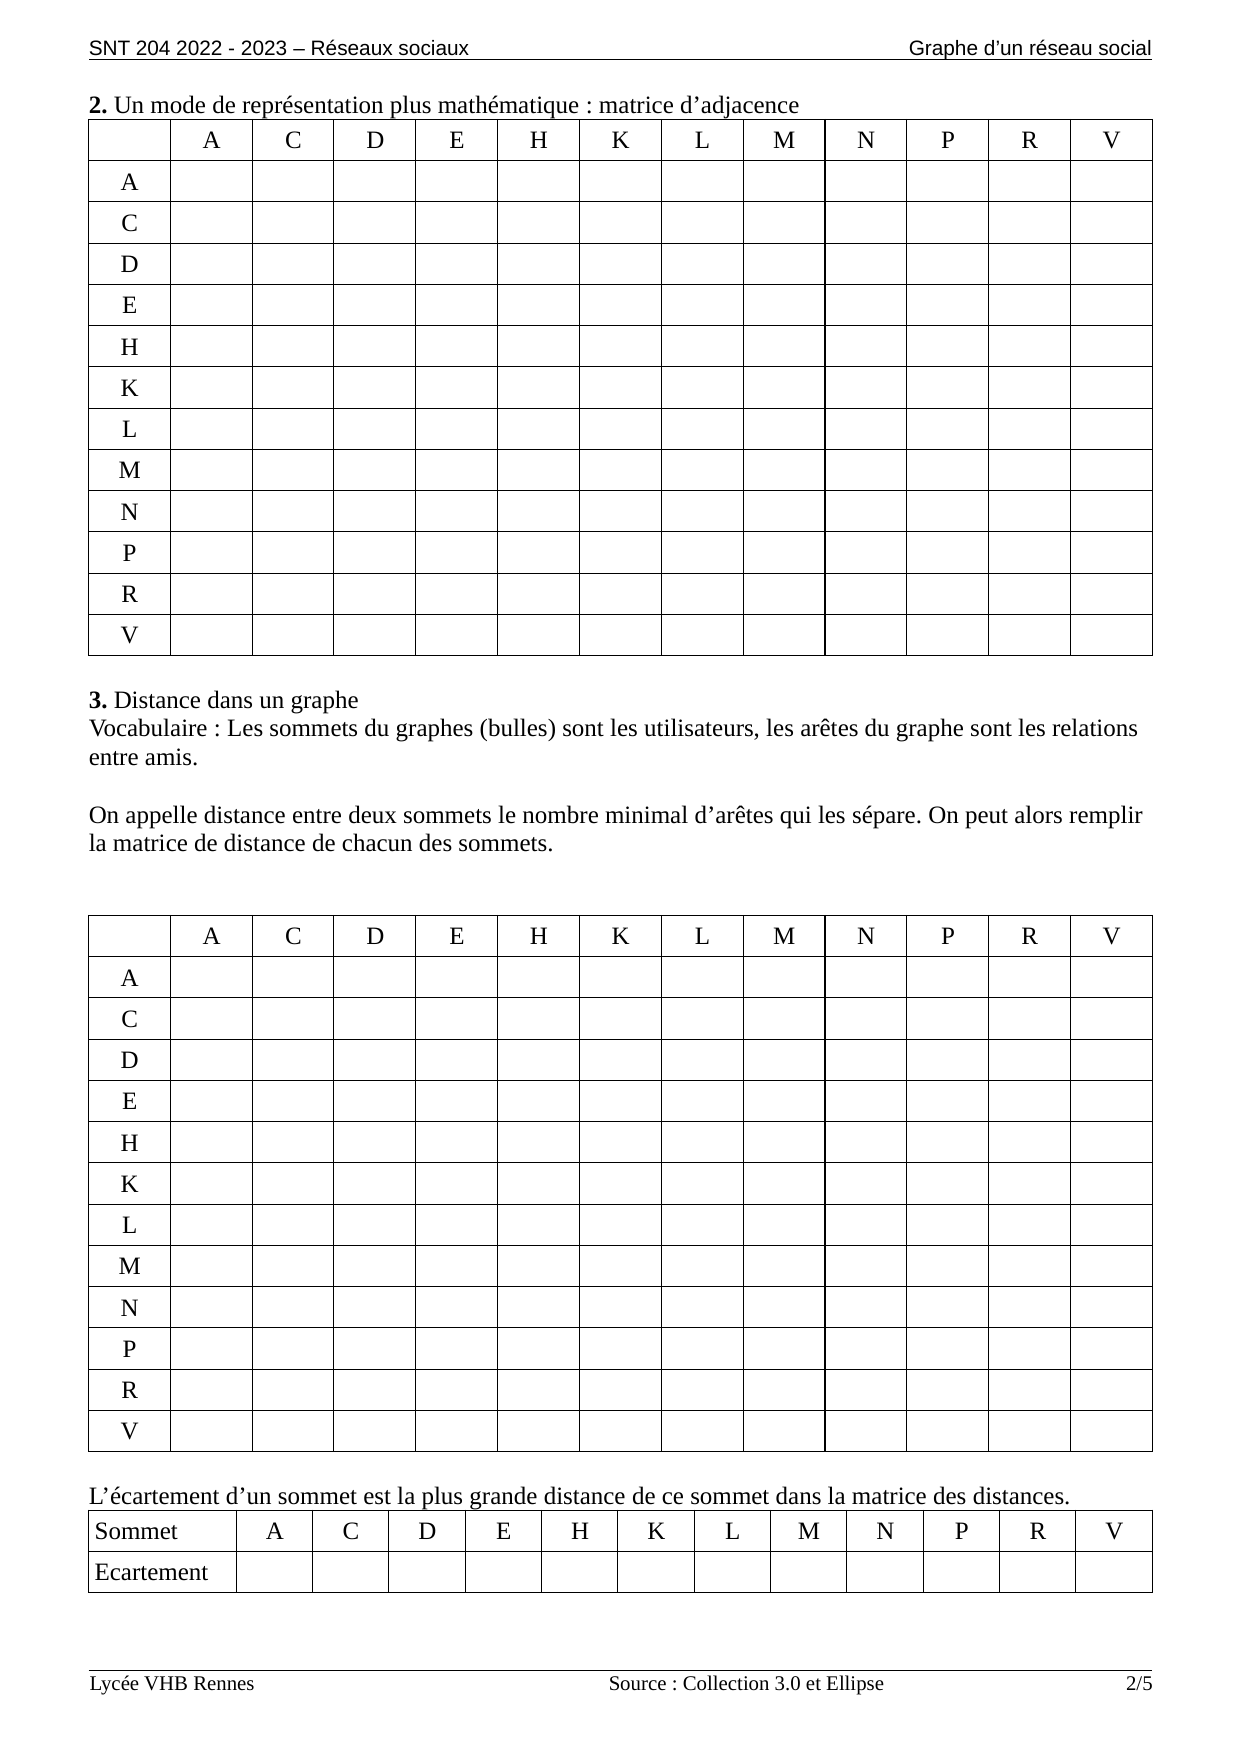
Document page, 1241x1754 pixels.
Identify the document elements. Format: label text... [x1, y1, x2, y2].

table_cell [907, 1163, 988, 1203]
table_cell H [89, 1122, 170, 1162]
table_cell [826, 285, 906, 325]
table_cell D [89, 244, 170, 284]
table_cell [1071, 491, 1152, 531]
table_cell [416, 202, 497, 242]
table_cell [416, 957, 497, 997]
table_header P [907, 120, 988, 160]
table_cell [744, 161, 824, 201]
table_header D [334, 916, 415, 956]
table_cell A [89, 161, 170, 201]
table_cell [416, 1081, 497, 1121]
table_cell C [89, 202, 170, 242]
table_cell [253, 1328, 333, 1368]
table_cell [826, 1370, 906, 1410]
table_cell [826, 574, 906, 614]
table_header A [171, 916, 252, 956]
table_cell [416, 491, 497, 531]
table_cell [989, 326, 1070, 366]
table_cell [253, 450, 333, 490]
table_cell [498, 367, 579, 407]
table_cell [907, 1411, 988, 1451]
text Vocabulaire : Les sommets du graphes (bulles) sont les utilisateurs, les arêtes du graphe sont les relations entre amis. [88, 713, 1152, 771]
table_cell [907, 202, 988, 242]
table_cell [498, 1040, 579, 1080]
table_cell [662, 1370, 743, 1410]
table_cell [826, 615, 906, 655]
table_cell [744, 1411, 824, 1451]
table_cell [580, 1122, 661, 1162]
table_cell [580, 1081, 661, 1121]
table_cell [744, 532, 824, 572]
table_header L [662, 120, 743, 160]
table_cell [744, 1163, 824, 1203]
table_header P [907, 916, 988, 956]
table_cell [989, 957, 1070, 997]
table_cell [171, 409, 252, 449]
table_cell [744, 285, 824, 325]
table_cell [253, 491, 333, 531]
table_cell [1071, 998, 1152, 1038]
table_cell [1071, 1246, 1152, 1286]
table_cell [989, 450, 1070, 490]
table_cell [334, 326, 415, 366]
table_cell [826, 1411, 906, 1451]
table_cell [416, 161, 497, 201]
table_cell [334, 244, 415, 284]
table_cell [334, 1246, 415, 1286]
table_cell [334, 1081, 415, 1121]
table_cell [171, 1328, 252, 1368]
table_cell [1071, 957, 1152, 997]
table_cell [416, 532, 497, 572]
table_cell [171, 998, 252, 1038]
table_cell [253, 574, 333, 614]
table_cell [826, 998, 906, 1038]
table_cell [334, 1287, 415, 1327]
table_cell [171, 326, 252, 366]
table_cell D [89, 1040, 170, 1080]
table_cell K [89, 1163, 170, 1203]
table_cell [826, 409, 906, 449]
table_cell [989, 367, 1070, 407]
table_cell [907, 1081, 988, 1121]
table_cell [498, 532, 579, 572]
table_cell [1071, 1040, 1152, 1080]
table_cell [580, 957, 661, 997]
table_header H [498, 120, 579, 160]
table_cell [466, 1552, 541, 1592]
table_cell [334, 202, 415, 242]
table_cell [580, 998, 661, 1038]
table_cell [662, 1040, 743, 1080]
table_cell [826, 244, 906, 284]
table_cell [662, 1287, 743, 1327]
table_cell [171, 1205, 252, 1245]
table_cell [580, 161, 661, 201]
table_cell [907, 1040, 988, 1080]
table_cell [907, 409, 988, 449]
table_cell V [89, 615, 170, 655]
table_cell [989, 1163, 1070, 1203]
table_header D [389, 1511, 465, 1551]
table_cell [826, 1081, 906, 1121]
table_cell [416, 1040, 497, 1080]
table_cell [744, 615, 824, 655]
table_cell [171, 574, 252, 614]
table_cell [744, 957, 824, 997]
table_cell [744, 1081, 824, 1121]
table_cell [744, 1246, 824, 1286]
table_header V [1071, 916, 1152, 956]
table_cell [1071, 615, 1152, 655]
table_cell [662, 1122, 743, 1162]
table_cell [498, 998, 579, 1038]
table_cell [498, 1246, 579, 1286]
table_cell [907, 244, 988, 284]
table_cell N [89, 1287, 170, 1327]
table_cell [416, 367, 497, 407]
table_cell [744, 326, 824, 366]
table_cell [1071, 450, 1152, 490]
table_cell [253, 367, 333, 407]
table_cell [498, 957, 579, 997]
table_cell [1071, 326, 1152, 366]
table_cell [416, 1287, 497, 1327]
table_cell [662, 1163, 743, 1203]
table_cell [580, 450, 661, 490]
table_cell [253, 409, 333, 449]
table_cell [826, 161, 906, 201]
table_cell [826, 491, 906, 531]
table_cell [1071, 367, 1152, 407]
table_cell [580, 1287, 661, 1327]
table_cell [253, 1411, 333, 1451]
table_cell C [89, 998, 170, 1038]
table_cell [989, 1287, 1070, 1327]
table_cell [416, 409, 497, 449]
table_cell [662, 202, 743, 242]
table_cell [907, 574, 988, 614]
table_cell [662, 161, 743, 201]
table_cell [662, 326, 743, 366]
table_cell [498, 450, 579, 490]
table_cell [253, 1122, 333, 1162]
table_cell M [89, 1246, 170, 1286]
text L’écartement d’un sommet est la plus grande distance de ce sommet dans la matrice des distances. [88, 1481, 1152, 1509]
table_cell [498, 409, 579, 449]
table_cell [171, 1246, 252, 1286]
table_cell [416, 1246, 497, 1286]
table_cell [662, 491, 743, 531]
table_cell Ecartement [89, 1552, 236, 1592]
table_cell [580, 1246, 661, 1286]
table_cell P [89, 1328, 170, 1368]
table_cell [171, 161, 252, 201]
table_cell [1071, 1411, 1152, 1451]
table_cell [744, 450, 824, 490]
table_cell [1071, 202, 1152, 242]
table_cell [498, 326, 579, 366]
table_cell [907, 161, 988, 201]
table_cell [171, 450, 252, 490]
table_cell [498, 1411, 579, 1451]
table_cell [744, 998, 824, 1038]
table_cell [1071, 1370, 1152, 1410]
table_cell [253, 1205, 333, 1245]
table_cell [907, 998, 988, 1038]
table_cell [416, 1163, 497, 1203]
table_cell [662, 1246, 743, 1286]
table_cell A [89, 957, 170, 997]
table_cell P [89, 532, 170, 572]
table_header H [498, 916, 579, 956]
table_cell [580, 1205, 661, 1245]
table_cell [171, 244, 252, 284]
table_cell [826, 1287, 906, 1327]
table_cell [498, 1081, 579, 1121]
table_header L [662, 916, 743, 956]
table_cell [253, 998, 333, 1038]
table_cell [662, 957, 743, 997]
table_cell [498, 615, 579, 655]
table_cell [989, 285, 1070, 325]
table_cell [744, 491, 824, 531]
table_cell [334, 285, 415, 325]
table_cell [695, 1552, 770, 1592]
table_cell [416, 1122, 497, 1162]
table_cell [1071, 409, 1152, 449]
table_cell [171, 1122, 252, 1162]
table_header L [695, 1511, 770, 1551]
table_cell [171, 957, 252, 997]
table_cell [580, 532, 661, 572]
table_cell [580, 1040, 661, 1080]
table_cell [498, 1287, 579, 1327]
table_cell [744, 1287, 824, 1327]
table_cell [253, 1081, 333, 1121]
table_header E [416, 916, 497, 956]
table_cell [989, 615, 1070, 655]
table_cell [826, 1205, 906, 1245]
table_cell [989, 491, 1070, 531]
table_cell [989, 1246, 1070, 1286]
table_cell [989, 161, 1070, 201]
table_cell [662, 1411, 743, 1451]
table_cell [580, 367, 661, 407]
table_cell [989, 1040, 1070, 1080]
table_cell [989, 1411, 1070, 1451]
table_cell [580, 1328, 661, 1368]
table_cell [907, 1328, 988, 1368]
table_cell [237, 1552, 312, 1592]
table_cell [907, 532, 988, 572]
table_cell [498, 1370, 579, 1410]
table_cell N [89, 491, 170, 531]
table_cell [542, 1552, 617, 1592]
table_cell [334, 1411, 415, 1451]
table_header Sommet [89, 1511, 236, 1551]
table_cell [171, 1040, 252, 1080]
table_cell [1071, 1163, 1152, 1203]
table_cell [334, 615, 415, 655]
table_header E [466, 1511, 541, 1551]
table_cell [744, 574, 824, 614]
table_cell [907, 326, 988, 366]
table_cell [826, 532, 906, 572]
table_cell [171, 1370, 252, 1410]
table_cell [334, 491, 415, 531]
table_cell [989, 532, 1070, 572]
table_cell [253, 1040, 333, 1080]
table_cell [334, 957, 415, 997]
table_cell [334, 1163, 415, 1203]
table_cell [989, 1081, 1070, 1121]
table_cell [253, 161, 333, 201]
table_cell [416, 998, 497, 1038]
text 2. Un mode de représentation plus mathématique : matrice d’adjacence [88, 90, 1152, 119]
table_cell [416, 326, 497, 366]
table_cell [498, 202, 579, 242]
table_header E [416, 120, 497, 160]
table_header [89, 916, 170, 956]
table_cell [989, 1370, 1070, 1410]
table_cell [253, 202, 333, 242]
table_cell [662, 615, 743, 655]
table_cell [334, 998, 415, 1038]
table_cell [498, 244, 579, 284]
table_cell [253, 285, 333, 325]
table_cell [826, 1328, 906, 1368]
table_cell [1071, 1122, 1152, 1162]
table_cell [989, 244, 1070, 284]
table_header [89, 120, 170, 160]
table_cell [989, 998, 1070, 1038]
table_header N [847, 1511, 923, 1551]
table_cell [662, 285, 743, 325]
table_cell [662, 450, 743, 490]
table_header C [313, 1511, 388, 1551]
table_cell [580, 1411, 661, 1451]
table_cell [618, 1552, 694, 1592]
table_cell [744, 409, 824, 449]
table_cell [416, 574, 497, 614]
table_cell [253, 957, 333, 997]
table_cell [826, 326, 906, 366]
table_cell [744, 244, 824, 284]
table_cell [171, 367, 252, 407]
table_cell [253, 1370, 333, 1410]
table_cell [416, 1370, 497, 1410]
table_cell [171, 532, 252, 572]
table_cell [1076, 1552, 1152, 1592]
table_header R [989, 120, 1070, 160]
table_header V [1076, 1511, 1152, 1551]
table_cell [989, 1328, 1070, 1368]
text 3. Distance dans un graphe [88, 685, 1152, 713]
table_cell L [89, 1205, 170, 1245]
table_cell [416, 1205, 497, 1245]
table_header C [253, 916, 333, 956]
table_cell [498, 1328, 579, 1368]
table_cell [498, 1205, 579, 1245]
table_cell [334, 450, 415, 490]
table_cell [826, 957, 906, 997]
table_cell [907, 491, 988, 531]
table_cell H [89, 326, 170, 366]
table_cell [334, 367, 415, 407]
table_cell [1071, 1287, 1152, 1327]
table_cell [1000, 1552, 1075, 1592]
table_cell [907, 1122, 988, 1162]
table_cell [662, 409, 743, 449]
table_cell R [89, 1370, 170, 1410]
table_cell [416, 1411, 497, 1451]
table_cell [334, 1328, 415, 1368]
table_cell [826, 1122, 906, 1162]
table_cell [907, 1287, 988, 1327]
table_cell [389, 1552, 465, 1592]
table_cell [416, 244, 497, 284]
table_cell [313, 1552, 388, 1592]
table_header R [1000, 1511, 1075, 1551]
table_cell [416, 285, 497, 325]
table_header M [744, 916, 824, 956]
table_cell [1071, 285, 1152, 325]
table_cell [826, 450, 906, 490]
table_header C [253, 120, 333, 160]
table_cell [171, 615, 252, 655]
table_cell [826, 1040, 906, 1080]
table_header A [237, 1511, 312, 1551]
table_cell [171, 1081, 252, 1121]
table_cell K [89, 367, 170, 407]
table_cell [662, 1328, 743, 1368]
table_cell [1071, 1081, 1152, 1121]
table_cell [989, 202, 1070, 242]
table_cell [416, 1328, 497, 1368]
table_cell [253, 1163, 333, 1203]
text On appelle distance entre deux sommets le nombre minimal d’arêtes qui les sépare. On peut alors remplir la matrice de distance de chacun des sommets. [88, 800, 1152, 857]
table_cell [989, 409, 1070, 449]
table_cell [907, 957, 988, 997]
table_cell [334, 1122, 415, 1162]
table_cell [416, 450, 497, 490]
table_cell [744, 367, 824, 407]
table_cell [580, 202, 661, 242]
table_cell [907, 450, 988, 490]
table_cell [171, 1287, 252, 1327]
table_cell [744, 202, 824, 242]
table_cell [989, 1122, 1070, 1162]
table_cell M [89, 450, 170, 490]
table_header M [744, 120, 824, 160]
table_cell [416, 615, 497, 655]
table_cell [662, 532, 743, 572]
table_cell [907, 1205, 988, 1245]
table_cell [334, 1205, 415, 1245]
table_cell [498, 574, 579, 614]
table_cell E [89, 285, 170, 325]
table_cell [498, 161, 579, 201]
table_cell [171, 285, 252, 325]
table_header P [924, 1511, 999, 1551]
table_cell [498, 491, 579, 531]
table_cell [580, 1163, 661, 1203]
table_cell [662, 1205, 743, 1245]
table_cell [580, 285, 661, 325]
table_cell [662, 244, 743, 284]
table_cell [907, 367, 988, 407]
table_cell [989, 1205, 1070, 1245]
table_cell [253, 244, 333, 284]
table_header N [826, 120, 906, 160]
table_cell [1071, 574, 1152, 614]
table_cell [171, 1163, 252, 1203]
table_header K [580, 916, 661, 956]
table_header H [542, 1511, 617, 1551]
table_header K [618, 1511, 694, 1551]
table_header K [580, 120, 661, 160]
table_cell [171, 491, 252, 531]
table_cell [253, 1246, 333, 1286]
table_cell V [89, 1411, 170, 1451]
table_header A [171, 120, 252, 160]
table_cell [744, 1122, 824, 1162]
table_cell [498, 1122, 579, 1162]
table_cell [334, 1370, 415, 1410]
table_cell [580, 491, 661, 531]
table_cell [826, 1246, 906, 1286]
table_header D [334, 120, 415, 160]
table_cell [334, 532, 415, 572]
table_cell [580, 244, 661, 284]
table_cell [334, 161, 415, 201]
table_cell [907, 1370, 988, 1410]
table_cell [334, 574, 415, 614]
table_cell [771, 1552, 846, 1592]
table_cell [744, 1328, 824, 1368]
table_cell [1071, 1205, 1152, 1245]
table_cell L [89, 409, 170, 449]
table_cell [580, 326, 661, 366]
table_cell [662, 367, 743, 407]
table_cell [253, 532, 333, 572]
table_cell [253, 615, 333, 655]
table_header V [1071, 120, 1152, 160]
table_header R [989, 916, 1070, 956]
table_cell [498, 285, 579, 325]
table_cell E [89, 1081, 170, 1121]
table_cell [498, 1163, 579, 1203]
table_cell [580, 1370, 661, 1410]
table_cell [580, 409, 661, 449]
table_cell [580, 574, 661, 614]
table_cell [171, 1411, 252, 1451]
table_cell [826, 1163, 906, 1203]
table_cell [1071, 1328, 1152, 1368]
table_cell [662, 1081, 743, 1121]
table_cell [1071, 161, 1152, 201]
table_cell R [89, 574, 170, 614]
table_cell [847, 1552, 923, 1592]
table_cell [662, 574, 743, 614]
table_cell [253, 326, 333, 366]
table_cell [907, 285, 988, 325]
table_cell [253, 1287, 333, 1327]
table_cell [744, 1205, 824, 1245]
table_cell [662, 998, 743, 1038]
table_cell [580, 615, 661, 655]
table_cell [334, 409, 415, 449]
table_cell [989, 574, 1070, 614]
table_header M [771, 1511, 846, 1551]
table_cell [826, 367, 906, 407]
table_cell [744, 1370, 824, 1410]
table_cell [826, 202, 906, 242]
table_cell [907, 615, 988, 655]
table_cell [907, 1246, 988, 1286]
table_cell [171, 202, 252, 242]
table_cell [924, 1552, 999, 1592]
table_cell [744, 1040, 824, 1080]
table_cell [334, 1040, 415, 1080]
table_cell [1071, 244, 1152, 284]
table_header N [826, 916, 906, 956]
table_cell [1071, 532, 1152, 572]
